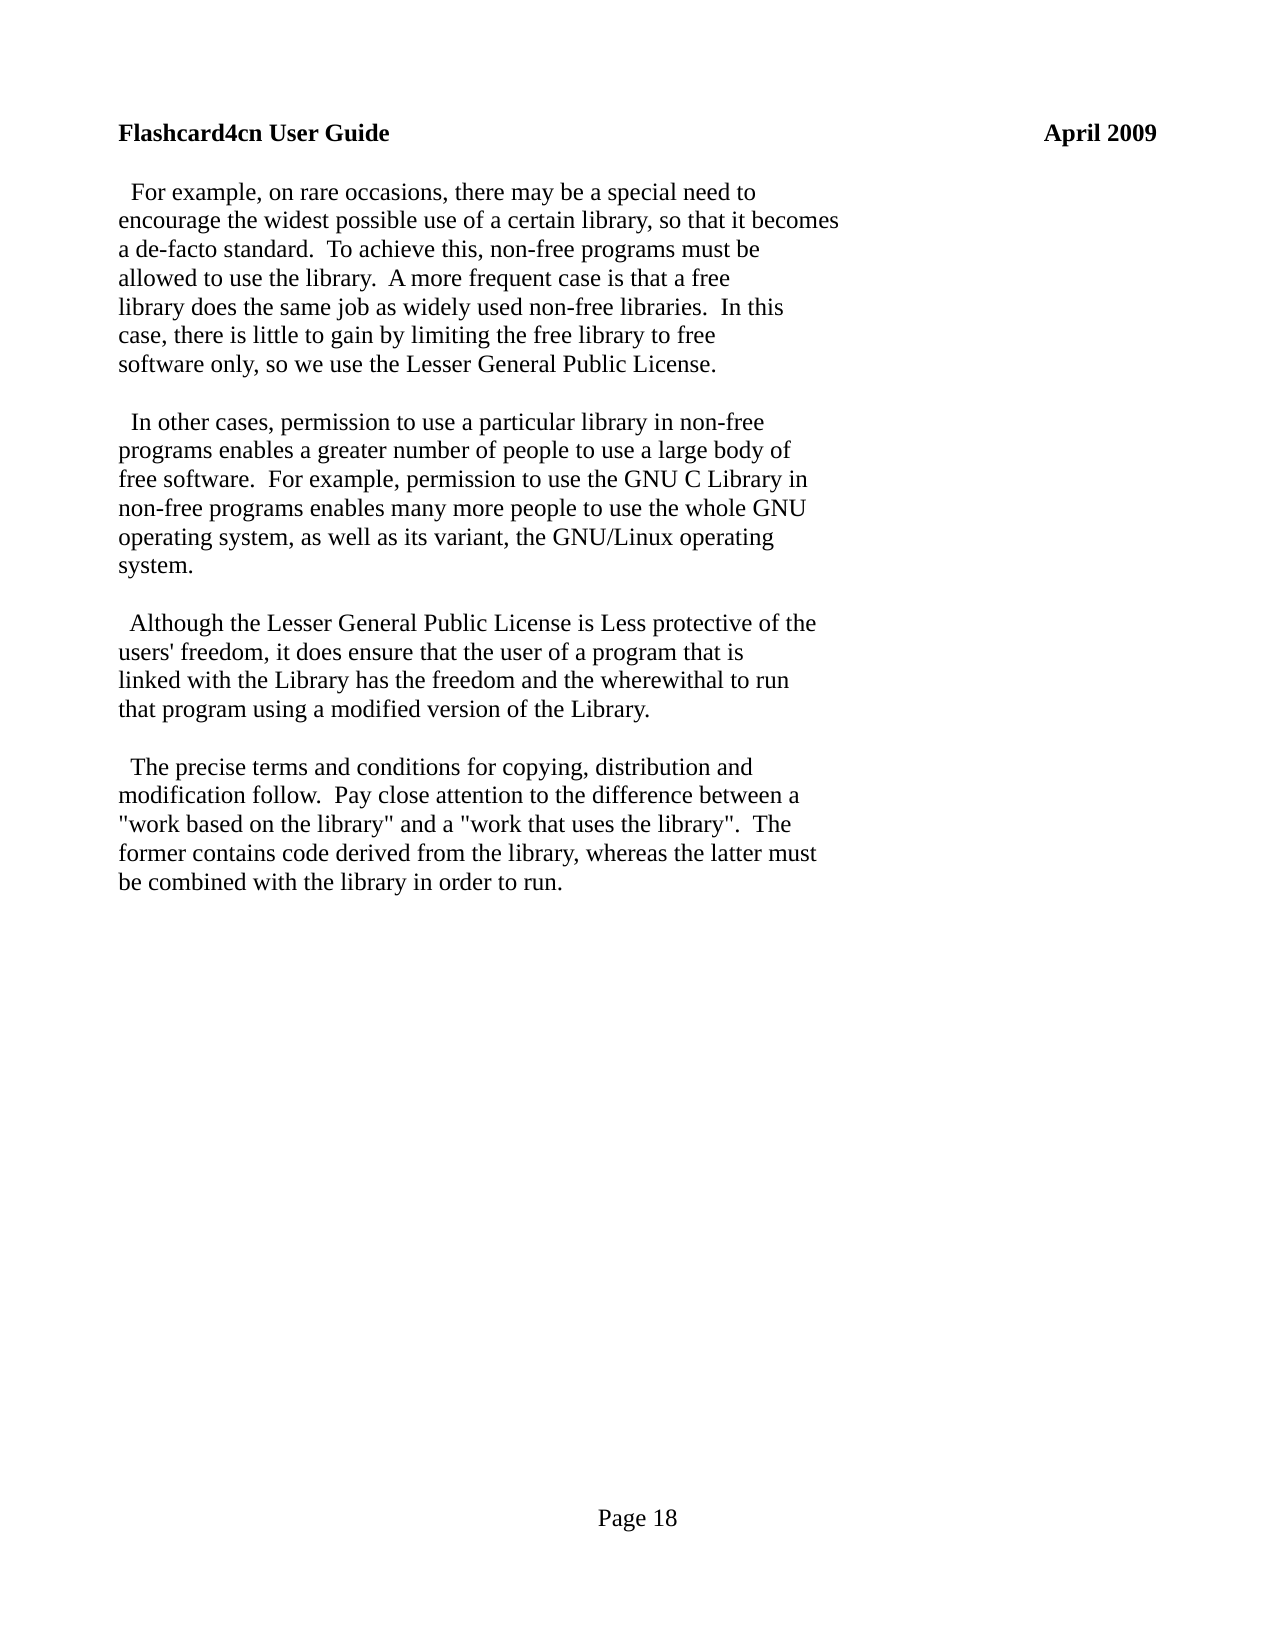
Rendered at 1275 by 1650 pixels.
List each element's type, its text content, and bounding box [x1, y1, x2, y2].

text library does the same job as widely used non-free libraries. In this [118, 292, 1157, 321]
text modification follow. Pay close attention to the difference between a [118, 781, 1157, 809]
text allowed to use the library. A more frequent case is that a free [118, 263, 1157, 292]
text system. [118, 551, 1157, 579]
text users' freedom, it does ensure that the user of a program that is [118, 637, 1157, 666]
text non-free programs enables many more people to use the whole GNU [118, 493, 1157, 522]
text For example, on rare occasions, there may be a special need to [118, 177, 1157, 206]
text linked with the Library has the freedom and the wherewithal to run [118, 666, 1157, 694]
text operating system, as well as its variant, the GNU/Linux operating [118, 522, 1157, 551]
text free software. For example, permission to use the GNU C Library in [118, 464, 1157, 493]
text In other cases, permission to use a particular library in non-free [118, 407, 1157, 436]
text encourage the widest possible use of a certain library, so that it becomes [118, 206, 1157, 234]
text "work based on the library" and a "work that uses the library". The [118, 809, 1157, 838]
text Although the Lesser General Public License is Less protective of the [118, 608, 1157, 637]
text software only, so we use the Lesser General Public License. [118, 349, 1157, 378]
text that program using a modified version of the Library. [118, 694, 1157, 723]
text former contains code derived from the library, whereas the latter must [118, 838, 1157, 867]
text a de-facto standard. To achieve this, non-free programs must be [118, 234, 1157, 263]
text be combined with the library in order to run. [118, 867, 1157, 896]
text programs enables a greater number of people to use a large body of [118, 436, 1157, 464]
text The precise terms and conditions for copying, distribution and [118, 752, 1157, 781]
text case, there is little to gain by limiting the free library to free [118, 321, 1157, 349]
